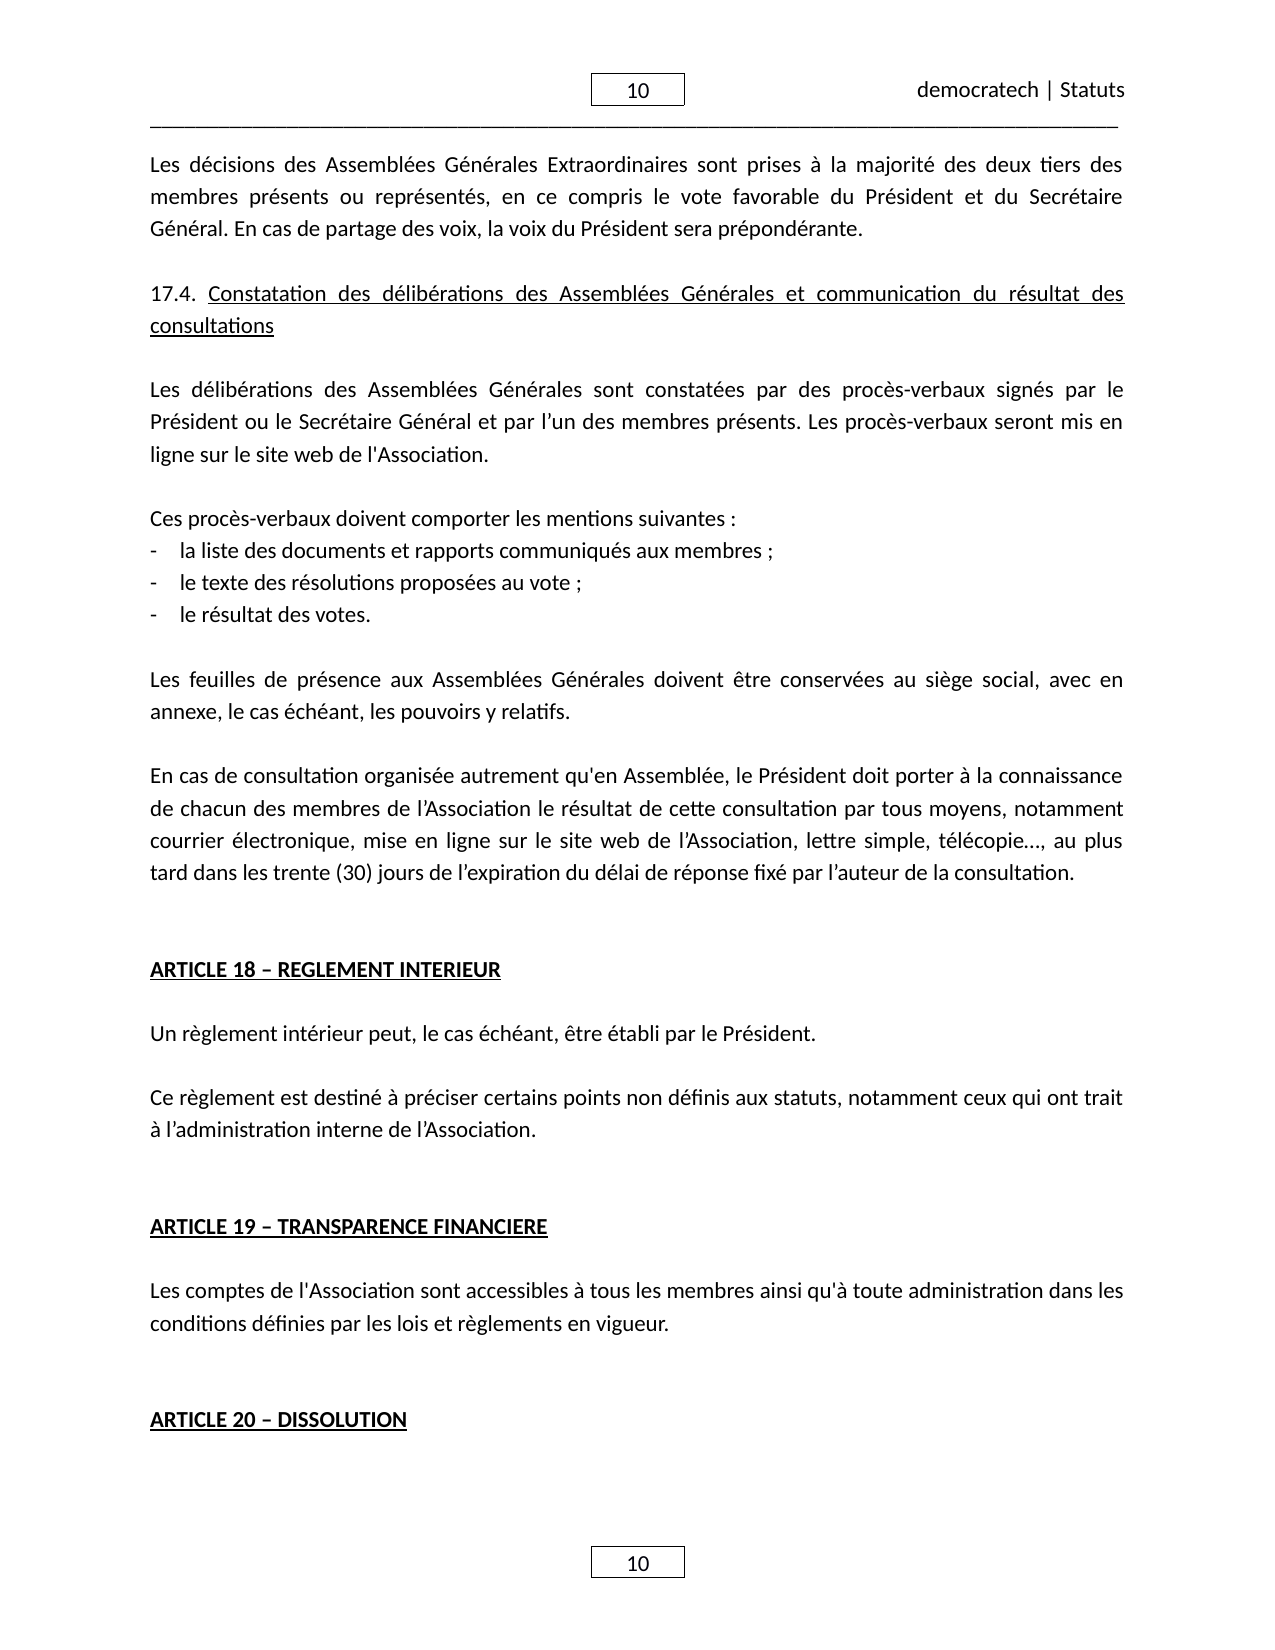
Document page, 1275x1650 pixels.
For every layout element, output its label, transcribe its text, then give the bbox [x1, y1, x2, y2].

text Les feuilles de présence aux Assemblées Générales doivent être conservées au siège social, avec en annexe, le cas échéant, les pouvoirs y relatifs. [150, 665, 1125, 725]
text Ces procès-verbaux doivent comporter les mentions suivantes : [150, 504, 1125, 532]
text Un règlement intérieur peut, le cas échéant, être établi par le Président. [150, 1019, 1125, 1047]
text Ce règlement est destiné à préciser certains points non définis aux statuts, notamment ceux qui ont trait à l’administration interne de l’Association. [150, 1083, 1125, 1144]
text Les décisions des Assemblées Générales Extraordinaires sont prises à la majorité des deux tiers des membres présents ou représentés, en ce compris le vote favorable du Président et du Secrétaire Général. En cas de partage des voix, la voix du Président sera prépondérante. [150, 150, 1125, 242]
text Les comptes de l'Association sont accessibles à tous les membres ainsi qu'à toute administration dans les conditions définies par les lois et règlements en vigueur. [150, 1277, 1125, 1337]
text ARTICLE 18 – REGLEMENT INTERIEUR [150, 955, 1125, 983]
text - le résultat des votes. [150, 601, 1125, 629]
text - le texte des résolutions proposées au vote ; [150, 568, 1125, 596]
text 17.4. Constatation des délibérations des Assemblées Générales et communication du résultat des consultations [150, 279, 1125, 339]
text Les délibérations des Assemblées Générales sont constatées par des procès-verbaux signés par le Président ou le Secrétaire Général et par l’un des membres présents. Les procès-verbaux seront mis en ligne sur le site web de l'Association. [150, 375, 1125, 468]
text - la liste des documents et rapports communiqués aux membres ; [150, 536, 1125, 564]
text ARTICLE 19 – TRANSPARENCE FINANCIERE [150, 1212, 1125, 1240]
text En cas de consultation organisée autrement qu'en Assemblée, le Président doit porter à la connaissance de chacun des membres de l’Association le résultat de cette consultation par tous moyens, notamment courrier électronique, mise en ligne sur le site web de l’Association, lettre simple, télécopie…, au plus tard dans les trente (30) jours de l’expiration du délai de réponse fixé par l’auteur de la consultation. [150, 762, 1125, 886]
text ARTICLE 20 – DISSOLUTION [150, 1405, 1125, 1433]
